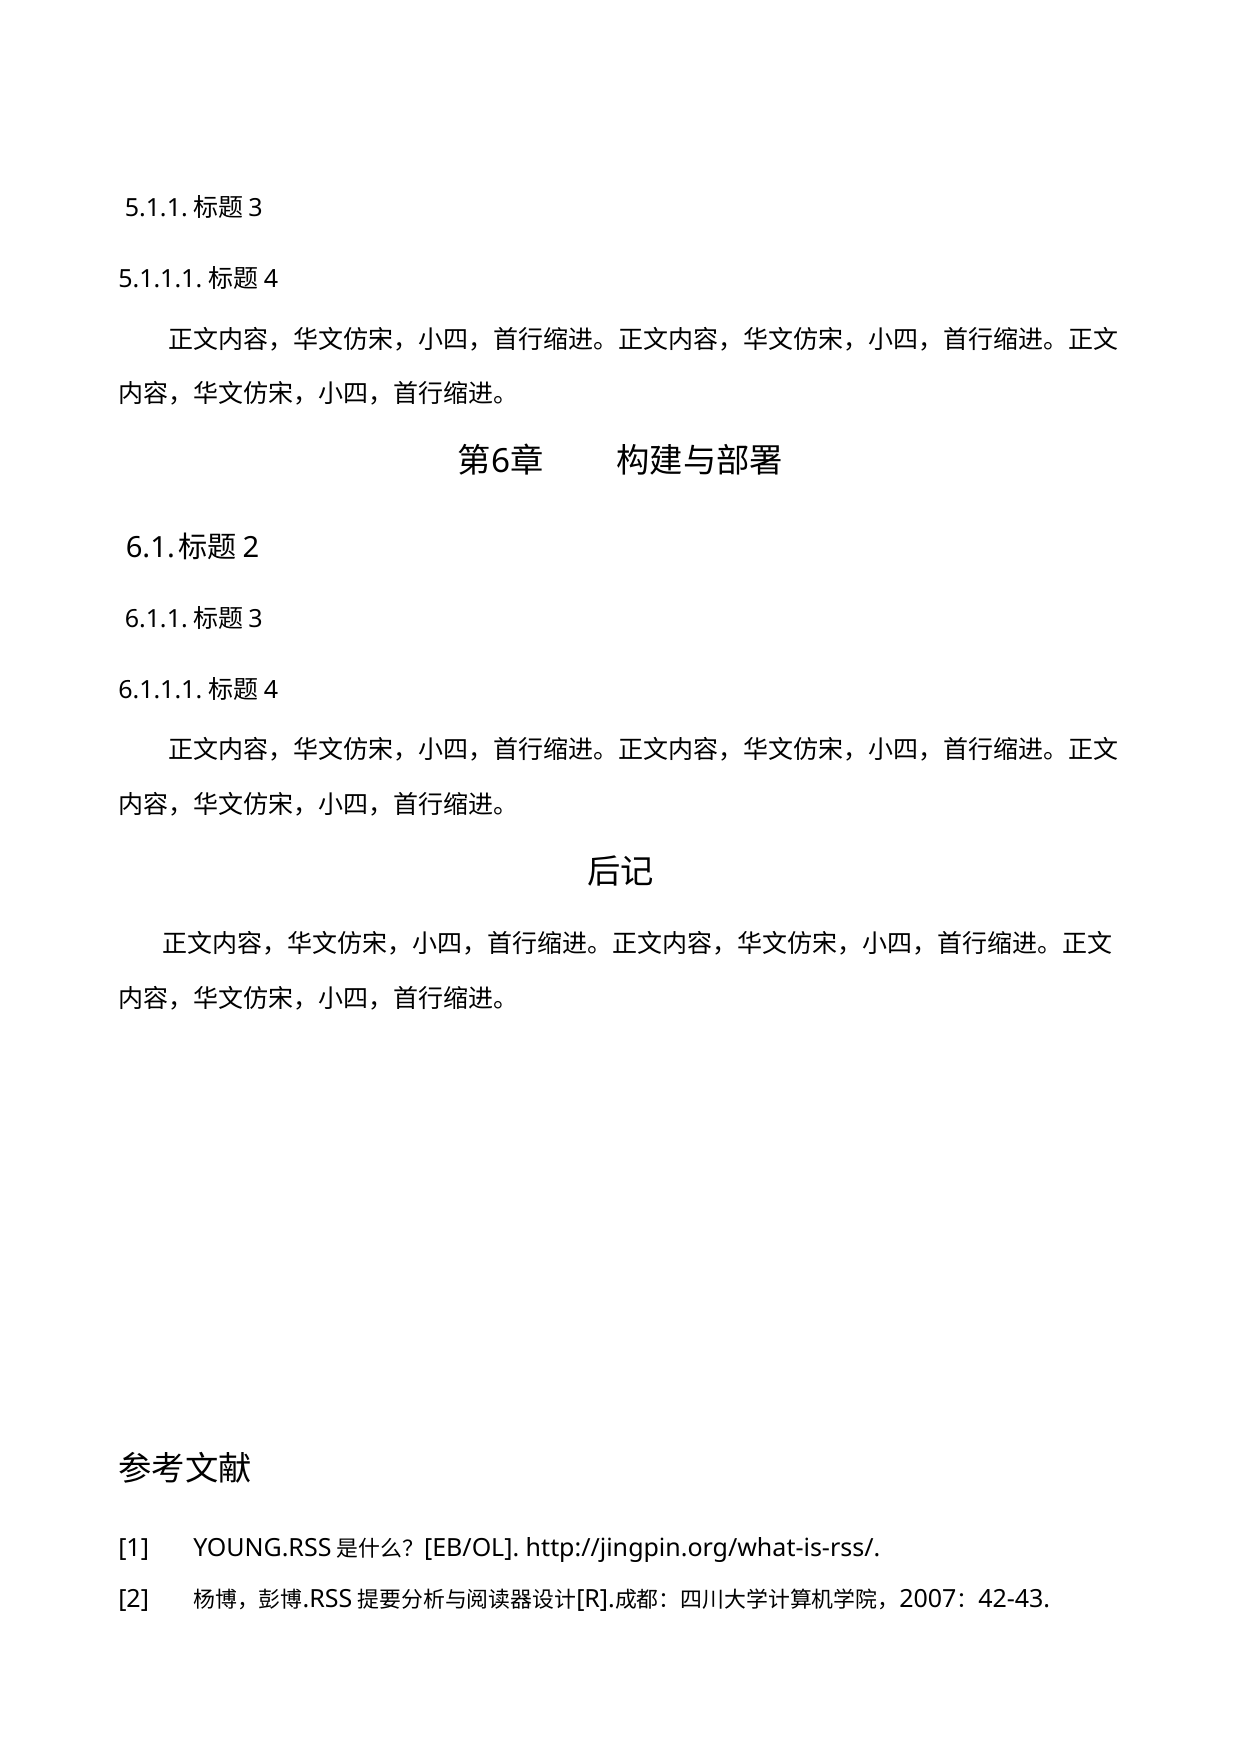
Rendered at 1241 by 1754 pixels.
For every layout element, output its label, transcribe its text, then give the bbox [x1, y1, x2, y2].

list YOUNG.RSS是什么？[EB/OL]. http://jingpin.org/what-is-rss/. [118, 1530, 1122, 1564]
subtitle 构建与部署 [118, 434, 1122, 483]
subtitle 标题2 [118, 523, 1122, 566]
subtitle 标题4 [118, 669, 1122, 705]
subtitle 标题3 [118, 598, 1122, 635]
subtitle 后记 [118, 845, 1122, 893]
subtitle 参考文献 [118, 1442, 1122, 1490]
text 正文内容，华文仿宋，小四，首行缩进。正文内容，华文仿宋，小四，首行缩进。正文内容，华文仿宋，小四，首行缩进。 [118, 730, 1122, 821]
list 杨博，彭博.RSS提要分析与阅读器设计[R].成都：四川大学计算机学院，2007：42-43. [118, 1581, 1122, 1615]
subtitle 标题3 [118, 188, 1122, 224]
text 正文内容，华文仿宋，小四，首行缩进。正文内容，华文仿宋，小四，首行缩进。正文内容，华文仿宋，小四，首行缩进。 [118, 924, 1122, 1014]
subtitle 标题4 [118, 258, 1122, 294]
text 正文内容，华文仿宋，小四，首行缩进。正文内容，华文仿宋，小四，首行缩进。正文内容，华文仿宋，小四，首行缩进。 [118, 319, 1122, 410]
